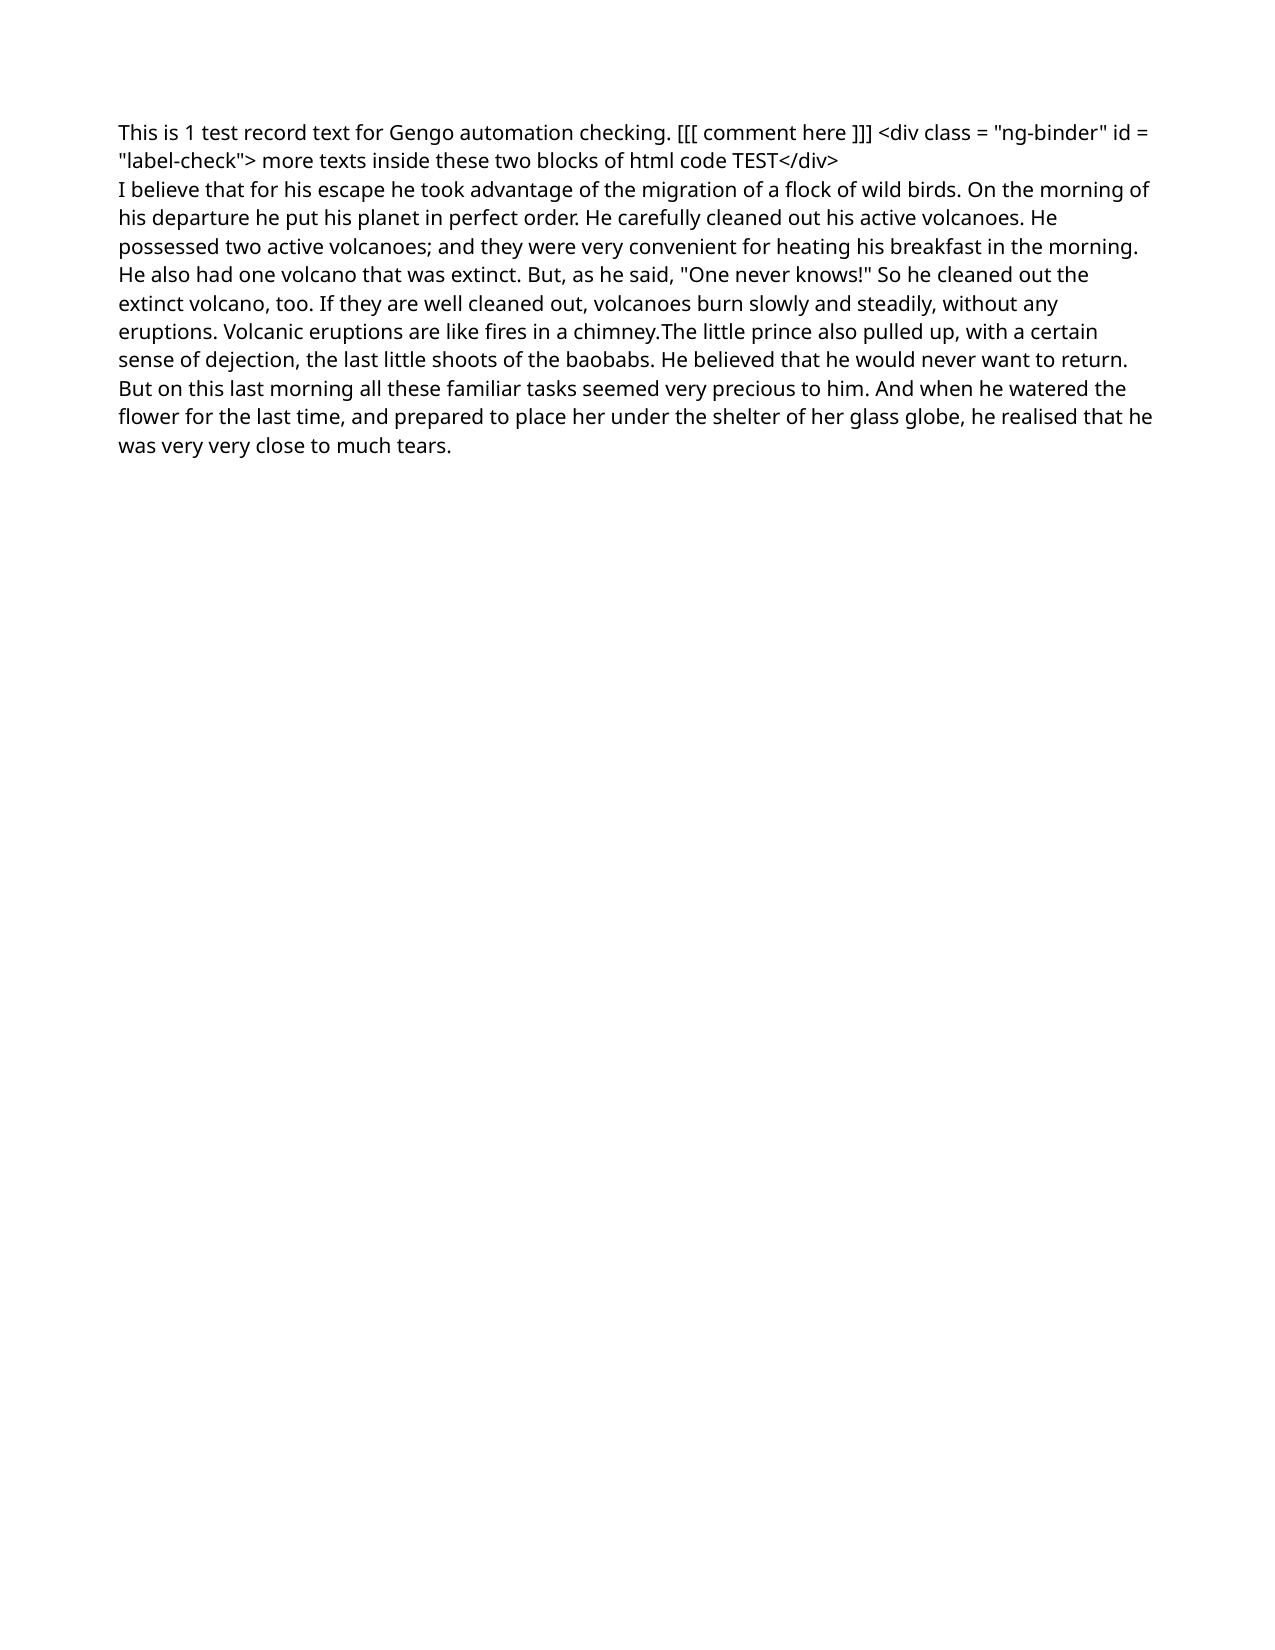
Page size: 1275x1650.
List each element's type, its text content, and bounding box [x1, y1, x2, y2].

text I believe that for his escape he took advantage of the migration of a flock of wild birds. On the morning of his departure he put his planet in perfect order. He carefully cleaned out his active volcanoes. He possessed two active volcanoes; and they were very convenient for heating his breakfast in the morning. He also had one volcano that was extinct. But, as he said, "One never knows!" So he cleaned out the extinct volcano, too. If they are well cleaned out, volcanoes burn slowly and steadily, without any eruptions. Volcanic eruptions are like fires in a chimney.The little prince also pulled up, with a certain sense of dejection, the last little shoots of the baobabs. He believed that he would never want to return. But on this last morning all these familiar tasks seemed very precious to him. And when he watered the flower for the last time, and prepared to place her under the shelter of her glass globe, he realised that he was very very close to much tears. [118, 175, 1157, 459]
text This is 1 test record text for Gengo automation checking. [[[ comment here ]]] <div class = "ng-binder" id = "label-check"> more texts inside these two blocks of html code TEST</div> [118, 118, 1157, 175]
